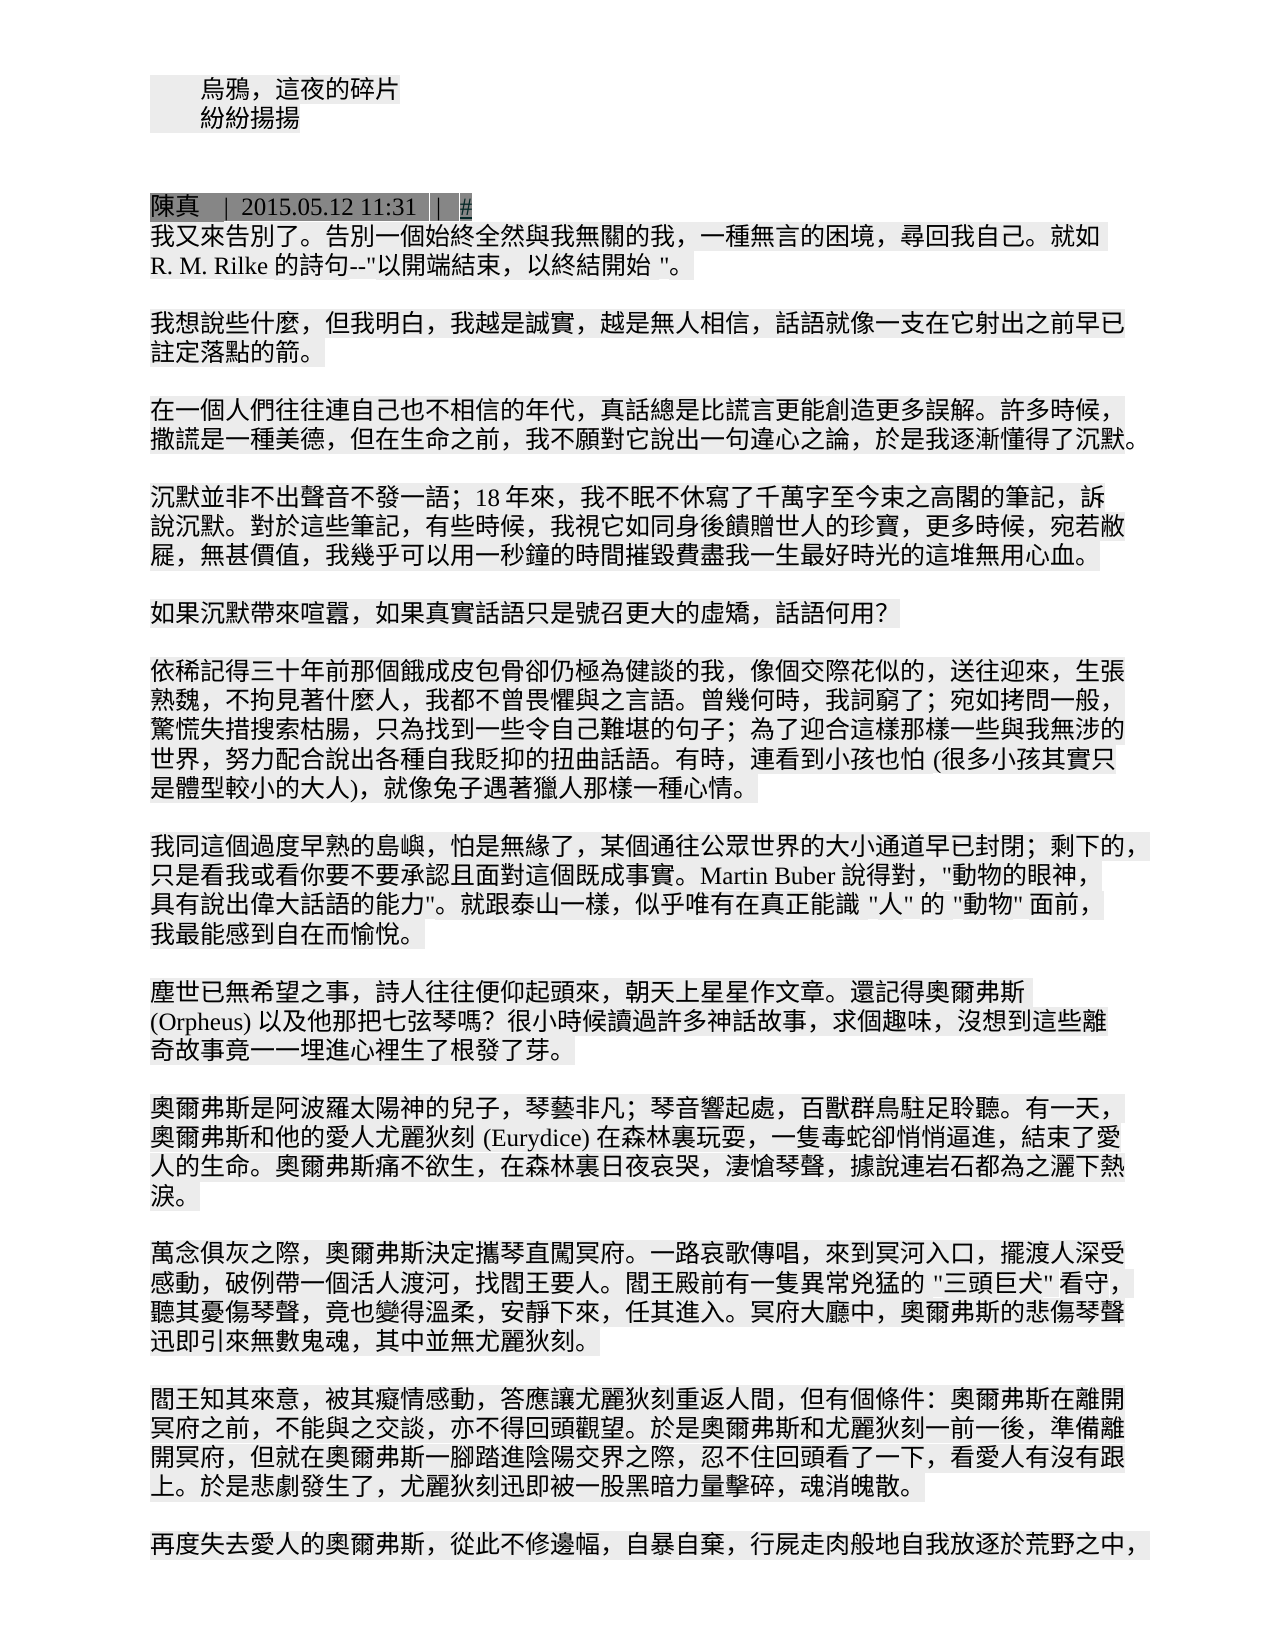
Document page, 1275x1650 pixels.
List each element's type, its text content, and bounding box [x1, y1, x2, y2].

text 我又來告別了。告別一個始終全然與我無關的我，一種無言的困境，尋回我自己。就如 R. M. Rilke 的詩句--"以開端結束，以終結開始 "。 我想說些什麼，但我明白，我越是誠實，越是無人相信，話語就像一支在它射出之前早已註定落點的箭。 在一個人們往往連自己也不相信的年代，真話總是比謊言更能創造更多誤解。許多時候，撒謊是一種美德，但在生命之前，我不願對它說出一句違心之論，於是我逐漸懂得了沉默。 沉默並非不出聲音不發一語；18年來，我不眠不休寫了千萬字至今束之高閣的筆記，訴說沉默。對於這些筆記，有些時候，我視它如同身後饋贈世人的珍寶，更多時候，宛若敝屣，無甚價值，我幾乎可以用一秒鐘的時間摧毀費盡我一生最好時光的這堆無用心血。 如果沉默帶來喧囂，如果真實話語只是號召更大的虛矯，話語何用？ 依稀記得三十年前那個餓成皮包骨卻仍極為健談的我，像個交際花似的，送往迎來，生張熟魏，不拘見著什麼人，我都不曾畏懼與之言語。曾幾何時，我詞窮了；宛如拷問一般，驚慌失措搜索枯腸，只為找到一些令自己難堪的句子；為了迎合這樣那樣一些與我無涉的世界，努力配合說出各種自我貶抑的扭曲話語。有時，連看到小孩也怕 (很多小孩其實只是體型較小的大人)，就像兔子遇著獵人那樣一種心情。 我同這個過度早熟的島嶼，怕是無緣了，某個通往公眾世界的大小通道早已封閉；剩下的，只是看我或看你要不要承認且面對這個既成事實。Martin Buber 說得對，"動物的眼神，具有說出偉大話語的能力"。就跟泰山一樣，似乎唯有在真正能識 "人" 的 "動物" 面前，我最能感到自在而愉悅。 塵世已無希望之事，詩人往往便仰起頭來，朝天上星星作文章。還記得奧爾弗斯 (Orpheus) 以及他那把七弦琴嗎？很小時候讀過許多神話故事，求個趣味，沒想到這些離奇故事竟一一埋進心裡生了根發了芽。 奧爾弗斯是阿波羅太陽神的兒子，琴藝非凡；琴音響起處，百獸群鳥駐足聆聽。有一天，奧爾弗斯和他的愛人尤麗狄刻 (Eurydice) 在森林裏玩耍，一隻毒蛇卻悄悄逼進，結束了愛人的生命。奧爾弗斯痛不欲生，在森林裏日夜哀哭，淒愴琴聲，據說連岩石都為之灑下熱淚。 萬念俱灰之際，奧爾弗斯決定攜琴直闖冥府。一路哀歌傳唱，來到冥河入口，擺渡人深受感動，破例帶一個活人渡河，找閻王要人。閻王殿前有一隻異常兇猛的 "三頭巨犬" 看守，聽其憂傷琴聲，竟也變得溫柔，安靜下來，任其進入。冥府大廳中，奧爾弗斯的悲傷琴聲迅即引來無數鬼魂，其中並無尤麗狄刻。 閻王知其來意，被其癡情感動，答應讓尤麗狄刻重返人間，但有個條件：奧爾弗斯在離開冥府之前，不能與之交談，亦不得回頭觀望。於是奧爾弗斯和尤麗狄刻一前一後，準備離開冥府，但就在奧爾弗斯一腳踏進陰陽交界之際，忍不住回頭看了一下，看愛人有沒有跟上。於是悲劇發生了，尤麗狄刻迅即被一股黑暗力量擊碎，魂消魄散。 再度失去愛人的奧爾弗斯，從此不修邊幅，自暴自棄，行屍走肉般地自我放逐於荒野之中，自殺念頭纏繞，揮之不去。有一天，來到某片荒野，一群酒神的女信徒正在狂歡作樂，邀奧爾弗斯同歡，並對其示愛，希望他能為她們彈奏幾首歡樂曲子。奧爾弗斯拒絕，出言不遜，激怒了女信徒。在盛怒和酒精的催化下，她們就將奧爾弗斯殺了，並砍下他的頭，連同七弦琴一併丟入河裏。 據說，奧爾弗斯的頭顱在河中漂流多時，嘴裏依舊低吟哀歌，而他那把七弦琴持續傳出動人的憂傷琴聲。河流所經之處，繁星如淚，百獸悲鳴。天神宙斯聞知此事，深受感動，於是將他這把琴給放到天上，成為天琴座，紀念這場悲劇。 Rilke有一著名長詩就叫做 "致奧爾弗斯的十四行詩"。他還有很多我喜歡的詩，例如 "果園"、"玫瑰"、"杜伊諾哀歌" 等等。如同哲學一般，這類引人惆悵之物，不能說是我的興趣，它們倒像是我生命的一部份；我在它裏頭消亡，卻也由此新生。 這是一封告別信，告別從來都不是我的 "我"。我喜歡寧靜單純，但非隱士，反倒樂於生活，無奈總是無話可說。套句沈從文的話，在一些不相干的話語中，生命越說越遠。面對永無止盡的扭曲誤解，似乎永遠就只有那三句台詞可說："我不是那個意思"、"我從來沒有那樣的念頭"、"我不是那樣的人"。千言萬語說不盡，隨手找來底下一些靈丹妙藥或說是鴉片也行，總歸能給人療傷止痛或者自況。手上無琴者，也許依舊能但憑胸中一點熱，為你所愛，闖一趟冥王府。 我過的生活，像在事物上面兜著 越來越大的圈子； 也許我不能兜完最後的一圈， 可我總要試試。 我繞著上帝，繞著太古的高塔 已兜了幾千年之久； 依舊不知道：我是一隻鷹，一陣暴風， 還是一首偉大的歌？ ------ 我們排列和組合 詞語，用這麽多方式， 但我們如何才能 做到與一朵玫瑰平等？ 如果我們能容忍 這個遊戲奇怪的意圖， 那是因為，一位天使 不時來打擾一下。 ----- 不要談論你。以你的本性 你無可言喻。 別的花只是點綴桌台 而你使它煥然一新。 把你放進一個簡樸的花瓶裏——， 看，全都變了； 這許是同一句話， 卻由天使唱出。 所有感動我們的，你將之分享。 而你身上發生的，我們卻不知。 要變成一百隻蝴蝶 才能讀遍你全部的書頁。 ----- 我們惶然期求中止， 有時，我們對古老的太年青， 對從未存在的又太蒼老。 如若塵世將你遺忘， 對沈靜的大地說：我流動。 對迅疾的流水言：我在。 ---- 我所有的道別都已說完。自兒時起 多少次別離慢慢塑造了我。 但我又回來了....，我將重新開始， 這坦然的回歸 解放了我的目光。 ----- 這些全是Rilke的詩，底下也是，各有出處，包括 "致奧爾弗斯的十四行詩"、 "果園"、"玫瑰"及"杜伊諾哀歌" 等等， 但全部被我隨機打散、摘取、混雜。譯者為何家煒、林克、錢春綺等人，但有些地方也許譯得不太對。 p.s.: 巴勒網這版面，原本是我這十多年來和世界唯一的窗口 (順便聲明一下，我從來不曾去過其它任何地方留言)，在此寫點通俗文字自娛娛人，但終究非我所長；政治之事，寫來尤其滿紙污穢。 喧囂島嶼，群魔亂舞；小人當道，蟑螂橫行，令人不知今夕何夕。我曾說柯文哲好歹是個君子，但見其日益荒腔走板的卑劣行徑，用心齷齪，也許我該收回這句話，以免誤導他人判斷。 21 世紀的今天，實難想像，這島上的人們竟抬舉出這樣一個救世主，我真不敢相信各位竟能忍受？這社會已經沒有一個具有基本德性、智商正常的人了嗎？世道若此，各人總得顧好自己的靈魂，而非期盼他人代勞。 我希望自己能從公眾視線中淡出，但這版面仍然歡迎大家留言，葷素不拘，百無禁忌，但天條依舊，不得違逆。至於巴勒網的活動，我恐怕也得先淡出個兩三年。長年公私交瘁，我已經很久很久恐怕二十幾年沒有時間好好睡個覺吃頓飯了。 在 "不一樣的鼓聲" 這篇文章中，我如此寫道： "梭羅在《湖濱散記》中，編了一個很動人的故事。他說：有個嚮往完美的藝術家，想打造一根手杖。他想，凡是完美的東西，必然超越時間之上，因此他自言自語說，馬的，偶這一生就算其它什麼事都不做，也要把這根手杖做得完美。於是他就遠離人群，跑到森林尋找樹枝。 找啊找的，就是找不到完美木材。但他仍一心一意虔誠地尋找。他太專注了，專注到根本就忘了時間的存在。結果，時間也忘記他，當同伴一個個死去、老去或離他而去，他依然年輕；連「時間」也拿他沒辦法。「時間」站到一旁嘆息道：這個笨蛋到底在想什麼？ 千載流逝，他終於找到一根完美木材，於是開始剝皮磨枝，打造手杖。但他的家鄉，一個城市，已成廢墟，一個王朝覆亡了。手杖後來有沒有做好我忘了，只記得時光飛逝，連星辰都已翻轉，夢迴無數。他驀然回首，發現人事已非，於是用這樹枝，在林中塵土上，記下王朝滅亡的日子，寫下最後一個族人的姓名。" 電影 "永遠的一天" 裏，"詩人" 就是從小就偷溜出家門跑到海灘上撿貝殼、流連忘返的小孩，玩得太入神，忘了時間。媽媽對著海邊大喊： "吃飯囉，還不趕快回家吃飯"，一聲又一聲地喊，但小孩充耳不聞。直到有一天，小孩長大了，腦海卻全是媽媽喊吃飯的聲音。原以為頂多只是錯過一頓晚餐，沒想到一回神，倏忽已是一生光陰。 族人們也許從20歲或更早就不斷努力進行的事，我竟遺忘了三十多年，就只為了思索一個標點符號的正確位置。南柯一夢，人事已非。就憑這點餘生，我想闖一趟冥王府，看能不能把死的變活的，把失去的找回來，不曾存在的，令其誕生。 看：樹始終在那裏； 我們居住的房子也在那裏。 惟有我們 從所有事物邊飛過， 像風一樣漂泊無依。 陳真 2015. 05. 12. ----- 多少離奇的知心話 我們已對花朵透露， 以致那精微的天平 告知世人熱情的重量。 融入了我們的憂傷 所有天體亦感苦惱。 從最強的到最弱的 再也無法忍受 ------ 崇高是一次別離。 我們身上的一些東西沒有 尾隨我們，而是走自己的路 開始習慣起天國。 難道藝術的終極邂逅 不是最溫情的告別？ 而音樂：我們回首抛向自己的 這最後一瞥。 ---- 闔上眼睛難道還不夠悲哀？ 想要雙眼一直睜著， 好在大限來臨之前，看到 我們將要失去的一切。 既然一切都在流逝，就讓我們 唱一首易逝的歌； 那滿足我們渴望的旋律 將因我們而有理由存在。 ----- 哦，思念的是那些在匆匆而過的 時辰裏沒有被愛夠的地方， 我真想從遠處向它們奉還 所有白天都躑躅在眼前， 所有夜晚全墜入深淵， 而意識裏親密的童年 在那一點上抹去。 我們的心太蒼老無從去想一個孩子 並非全然因為生活充滿敵意； 而是我們對生活撒了謊， 被困在命數不變的監牢。 怎樣的馬在泉水旁飲水， 怎樣的樹葉飄零碰觸著我們， 怎樣空空的手，或怎樣的嘴 想跟我們說話卻沒有勇氣—— ----- 一切都準備好並朝著 不言而喻的歡樂走去； 大地及其餘的一切 很快就會令我們陶醉。 我們須得四處遊走 為了全都看到，全都聽到： 我們甚至必須抵抗 而有時必須說：夠了！ 如果還在春天裏； 然而最佳的位置 是稍稍正面直視 這激動人心的遊戲。 在一場如此宏大的回憶裏 沒有一個天使膽敢 介入此事， 來增添它的光亮.... ----- 一朵玫瑰，就是所有玫瑰 與她自身：不可替代的完美， 這甜蜜的辭彙 被事物本身所包圍。 沒有她 永不知如何說出 我們的希望為何物， 而那些溫柔的間斷 在持續的出發程途中。 ------- 如果我哭喊，天使的佇列裏有誰能聽見？ 即使其中一位突然將我擁向他的胸膛 他那超凡的生命也會把我熔化。 因為 美，無非是我們恰好能承受的恐懼的開端， 如此驚惶，因為它平靜得甚至不屑於摧毀我們。 每一位天使都令人恐懼。 於是我止住自己，咽下黑暗啜泣的聲音。 啊，困頓的時候我們能向誰求告？ 不是向天使，不是向凡人， 那些敏銳的動物已經知道 在這個闡釋過的世界裏， 我們其實沒有真正的家。 也許某處山坡上仍有某棵樹為我們存留， 讓我們每天收入眼底； 昨日的街道仍為我們存留， 還有某個忠實的習慣... 是的——春天需要你。 經常會有一顆星等著你擡頭去看。 波濤會從遙遠的過去 向你湧來， 或者當你從一扇開著的窗下走過， 小提琴的音樂會渴望你傾聽。 所有這些都是使命。 可是你能完成嗎？ 難道你不是一再因為對未來的期待而分心，仿佛每一個事件 都會領來一位元新的戀人？ 如果戀人們洞悉了秘密， 也許會向夜色吐出陌生神奇的詞句。 因爲一切似乎都在把我們藏匿。 看：樹始終在那裏； 我們居住的房子也在那裏。 惟有我們 從所有事物邊飛過， 像風一樣漂泊無依。 所有事物都在密謀對我們絕口不提， 或許一半源於羞恥， 一半源於無法說出的希望。 彼此滿足的戀人們，我問你們。 你們互相擁抱著。可是憑據在哪兒？ 你們看，有時我的兩隻手也會感覺到彼此的存在， 或者我這張被時光磨蝕的臉 也會在它們裏面棲身。 這似乎讓我有所觸動。 可是誰敢只為這一點憑據生存下去？ 你們難道不覺得驚訝，古希臘墓碑上的人 姿勢都那般凝重？ 難道愛與別離 不是如此小心地置於那些肩上， 仿佛它們是用另一個世界的材料做成？ ---- 神能做到。但請告訴我， 人如何通過狹窄的弦琴追隨他的正道？ 他的內心衝突 兩條心路交會的十字路口， 無法建造阿波羅神廟。 不要豎立紀念碑。且讓玫瑰 每年為他開一回。 因為這就是奧爾弗斯。 他變形為這個和那個。 不應為名稱操心。 他一度而永恆 這就是奧爾弗斯， 如果他歌唱。他來了又走。 如果他時或比玫瑰花瓣 多活一兩天，難道這不已經足夠？ 哦！他必須怎樣消逝才能使你領略？ 即使他自己也擔憂，他消逝在 詞語超越此在的那個時刻 ------- 只有那在九泉之下 也曾奏起琴聲， 才能以感應 傳送無窮的讚美。 只有那和死者一起 吃過他們的罌粟的人， 那最微妙的音素 再也不會失落。 ----- 我們同花朵、葡萄葉、果實交往。 它們說出的不僅是歲月的語言。 從黑暗中升起一種彩色的顯現 其中也許還有那肥化土壤的死者。 他們所佔成分我們又知多少？ 很久以來這就是他們的正道， 將其無代價的精髓印進了沃土。 ------ 我們默默交談。假如有一次歡樂， 它不屬於某個人。那它屬於誰？ 它怎樣消逝在過往的行人之中 在漫長歲月的憂慮之中。 車輛駛過我們周圍，漠不關情。 房屋堅固地圍繞我們，卻是幻境， 誰也不認識我們。天地間什麽是真？ 或許最終有一個旁觀者爲之驚歎， 理解並讚美它持久的存在。 唯歌者能訴說。唯神靈能傾聽。 ------ 我像一面旗被包圍在遼闊的空間． 我覺得風從四方吹來，我必須忍耐， 下面一切還沒有動靜： 門依然輕輕關閉，煙囪裏還沒有聲音； 窗子都還沒顫動，塵土還很重． 我認出了風暴而激動如大海． 我舒展開又跌回我自己， 又把自己抛出去，並且獨個兒 置身在偉大的風暴裏． ------- 他們的聲音來自遠方， 在日出之前啓程， 在浩瀚的森林裏，走了許久， 曾在夢中與但以理交談 曾看見大海，將大海講述。 [150, 222, 1125, 1560]
text 陳真 | 2015.05.12 11:31 | # [150, 192, 1125, 222]
text 烏鴉，這夜的碎片 紛紛揚揚 [150, 75, 1125, 133]
